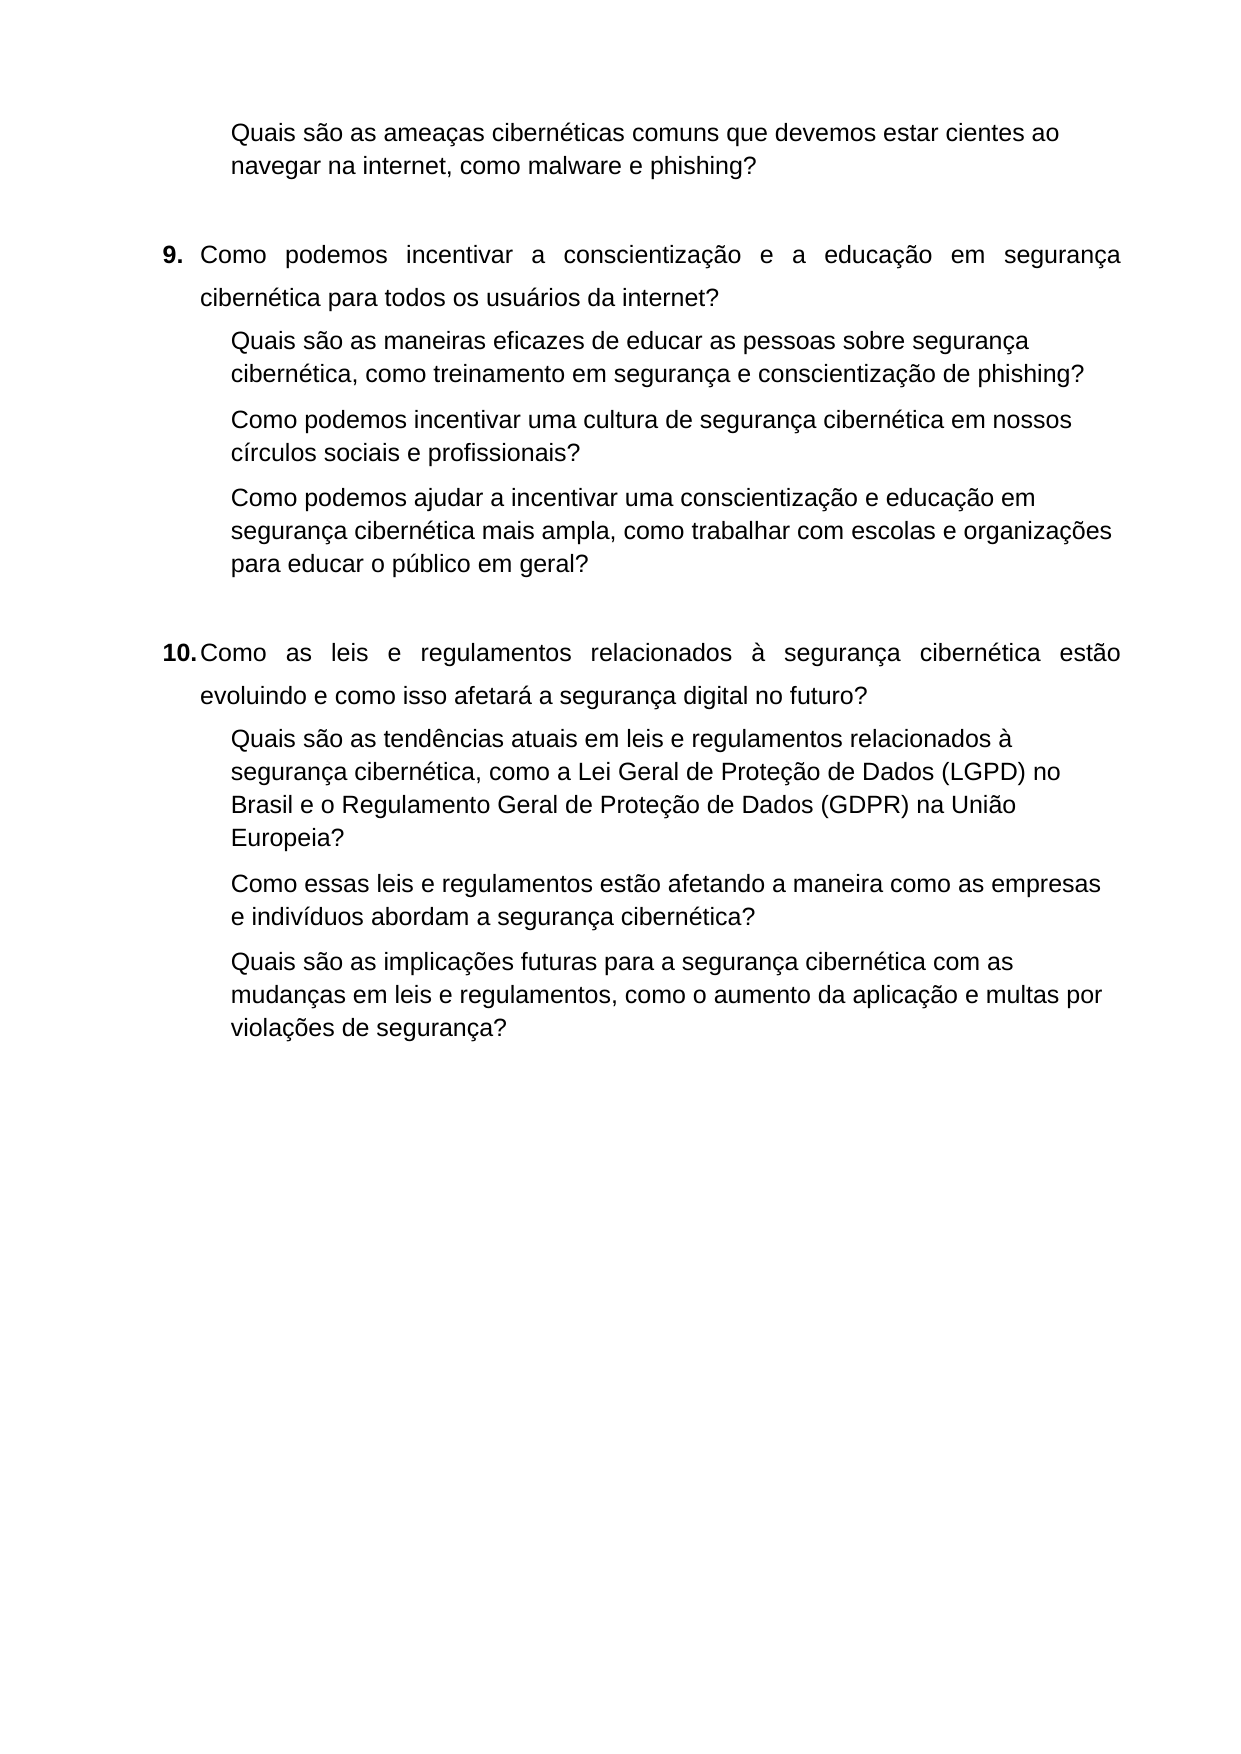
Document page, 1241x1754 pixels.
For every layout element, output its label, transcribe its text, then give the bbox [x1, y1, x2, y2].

text Quais são as tendências atuais em leis e regulamentos relacionados à segurança cibernética, como a Lei Geral de Proteção de Dados (LGPD) no Brasil e o Regulamento Geral de Proteção de Dados (GDPR) na União Europeia? [231, 724, 1122, 852]
list Como podemos incentivar a conscientização e a educação em segurança cibernética para todos os usuários da internet? [162, 240, 1122, 312]
text Quais são as implicações futuras para a segurança cibernética com as mudanças em leis e regulamentos, como o aumento da aplicação e multas por violações de segurança? [231, 947, 1122, 1042]
list Como as leis e regulamentos relacionados à segurança cibernética estão evoluindo e como isso afetará a segurança digital no futuro? [162, 638, 1122, 710]
text Quais são as maneiras eficazes de educar as pessoas sobre segurança cibernética, como treinamento em segurança e conscientização de phishing? [231, 326, 1122, 388]
text Como podemos ajudar a incentivar uma conscientização e educação em segurança cibernética mais ampla, como trabalhar com escolas e organizações para educar o público em geral? [231, 483, 1122, 578]
text Como podemos incentivar uma cultura de segurança cibernética em nossos círculos sociais e profissionais? [231, 404, 1122, 466]
text Como essas leis e regulamentos estão afetando a maneira como as empresas e indivíduos abordam a segurança cibernética? [231, 869, 1122, 930]
text Quais são as ameaças cibernéticas comuns que devemos estar cientes ao navegar na internet, como malware e phishing? [231, 118, 1122, 180]
